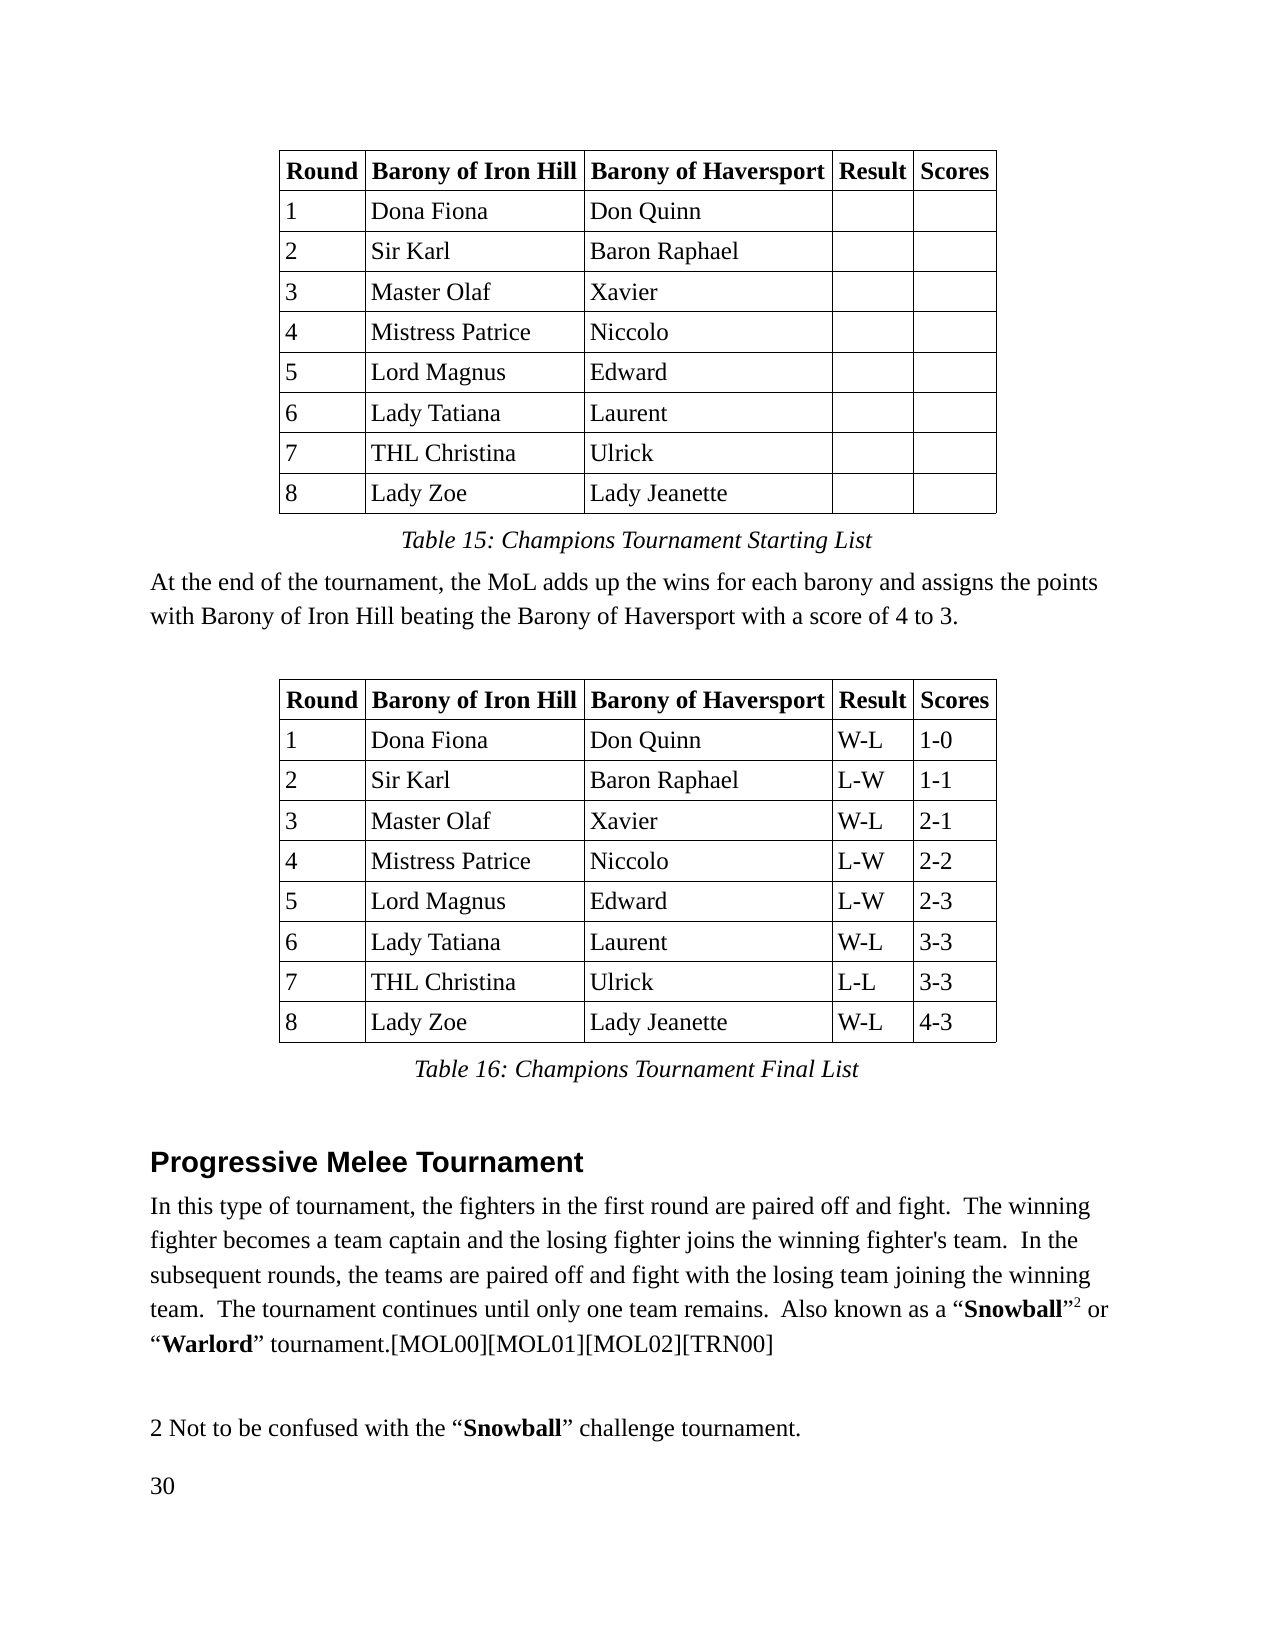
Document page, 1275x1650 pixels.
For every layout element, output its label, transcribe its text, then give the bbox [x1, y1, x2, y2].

table_cell Baron Raphael [585, 761, 832, 800]
table_cell 3-3 [914, 962, 996, 1001]
table_cell 3 [280, 801, 365, 840]
table_cell Lady Jeanette [585, 1002, 832, 1042]
table_cell Lord Magnus [366, 353, 584, 392]
table_cell Lady Jeanette [585, 474, 832, 513]
table_cell 6 [280, 922, 365, 961]
table_cell 3 [280, 272, 365, 311]
table_header Barony of Iron Hill [366, 151, 584, 190]
table_cell 4-3 [914, 1002, 996, 1042]
table_cell Sir Karl [366, 232, 584, 271]
table_cell L-W [833, 761, 913, 800]
table_cell 7 [280, 433, 365, 472]
text Table 15: Champions Tournament Starting List [150, 525, 1125, 554]
table_cell L-W [833, 882, 913, 921]
table_cell [833, 433, 913, 472]
table_cell W-L [833, 922, 913, 961]
table_cell [833, 272, 913, 311]
table_header Barony of Iron Hill [366, 680, 584, 719]
table_cell Dona Fiona [366, 191, 584, 231]
table_cell W-L [833, 801, 913, 840]
table_cell Laurent [585, 922, 832, 961]
table_cell [914, 191, 996, 231]
table_cell Mistress Patrice [366, 841, 584, 881]
table_cell Master Olaf [366, 801, 584, 840]
table_cell THL Christina [366, 962, 584, 1001]
table_cell Master Olaf [366, 272, 584, 311]
table_cell 2-2 [914, 841, 996, 881]
table_cell 5 [280, 882, 365, 921]
table_cell 4 [280, 841, 365, 881]
table_cell [833, 474, 913, 513]
table_cell Ulrick [585, 433, 832, 472]
table_cell 2 [280, 232, 365, 271]
table_cell Lady Tatiana [366, 393, 584, 432]
table_cell [833, 191, 913, 231]
table_header Scores [914, 680, 996, 719]
table_cell [833, 232, 913, 271]
table_cell 6 [280, 393, 365, 432]
table_cell 4 [280, 312, 365, 352]
table_cell [914, 433, 996, 472]
table_cell [914, 393, 996, 432]
table_cell 5 [280, 353, 365, 392]
table_cell THL Christina [366, 433, 584, 472]
text In this type of tournament, the fighters in the first round are paired off and fight. The winning fighter becomes a team captain and the losing fighter joins the winning fighter's team. In the subsequent rounds, the teams are paired off and fight with the losing team joining the winning team. The tournament continues until only one team remains. Also known as a “Snowball” or “Warlord” tournament.[MOL00][MOL01][MOL02][TRN00] [150, 1191, 1125, 1358]
table_cell Xavier [585, 801, 832, 840]
table_cell Lady Tatiana [366, 922, 584, 961]
table_cell [914, 312, 996, 352]
table_cell 1-1 [914, 761, 996, 800]
table_cell Niccolo [585, 841, 832, 881]
text At the end of the tournament, the MoL adds up the wins for each barony and assigns the points with Barony of Iron Hill beating the Barony of Haversport with a score of 4 to 3. [150, 567, 1125, 630]
table_cell [833, 312, 913, 352]
table_cell L-L [833, 962, 913, 1001]
table_cell 2 [280, 761, 365, 800]
table_header Barony of Haversport [585, 151, 832, 190]
subtitle Progressive Melee Tournament [150, 1145, 1125, 1178]
text Not to be confused with the “Snowball” challenge tournament. [150, 1413, 1125, 1442]
table_cell 2-1 [914, 801, 996, 840]
table_header Result [833, 680, 913, 719]
table_header Barony of Haversport [585, 680, 832, 719]
table_cell Dona Fiona [366, 720, 584, 759]
table_cell Don Quinn [585, 191, 832, 231]
table_cell 1 [280, 191, 365, 231]
table_cell [914, 272, 996, 311]
table_cell W-L [833, 1002, 913, 1042]
table_cell 3-3 [914, 922, 996, 961]
table_cell Mistress Patrice [366, 312, 584, 352]
table_header Round [280, 680, 365, 719]
table_cell Baron Raphael [585, 232, 832, 271]
table_cell 2-3 [914, 882, 996, 921]
table_cell Lady Zoe [366, 1002, 584, 1042]
table_cell 1 [280, 720, 365, 759]
table_header Result [833, 151, 913, 190]
table_cell [833, 353, 913, 392]
table_cell Lady Zoe [366, 474, 584, 513]
table_cell Sir Karl [366, 761, 584, 800]
table_cell 8 [280, 474, 365, 513]
table_cell [914, 474, 996, 513]
table_cell L-W [833, 841, 913, 881]
table_cell W-L [833, 720, 913, 759]
table_cell [914, 232, 996, 271]
table_cell Edward [585, 882, 832, 921]
table_cell Niccolo [585, 312, 832, 352]
table_cell Edward [585, 353, 832, 392]
table_cell 8 [280, 1002, 365, 1042]
table_cell Laurent [585, 393, 832, 432]
table_cell Xavier [585, 272, 832, 311]
text Table 16: Champions Tournament Final List [150, 1054, 1125, 1083]
table_cell 1-0 [914, 720, 996, 759]
table_header Scores [914, 151, 996, 190]
table_cell Don Quinn [585, 720, 832, 759]
table_cell [833, 393, 913, 432]
table_cell Lord Magnus [366, 882, 584, 921]
table_cell 7 [280, 962, 365, 1001]
table_cell Ulrick [585, 962, 832, 1001]
table_header Round [280, 151, 365, 190]
table_cell [914, 353, 996, 392]
